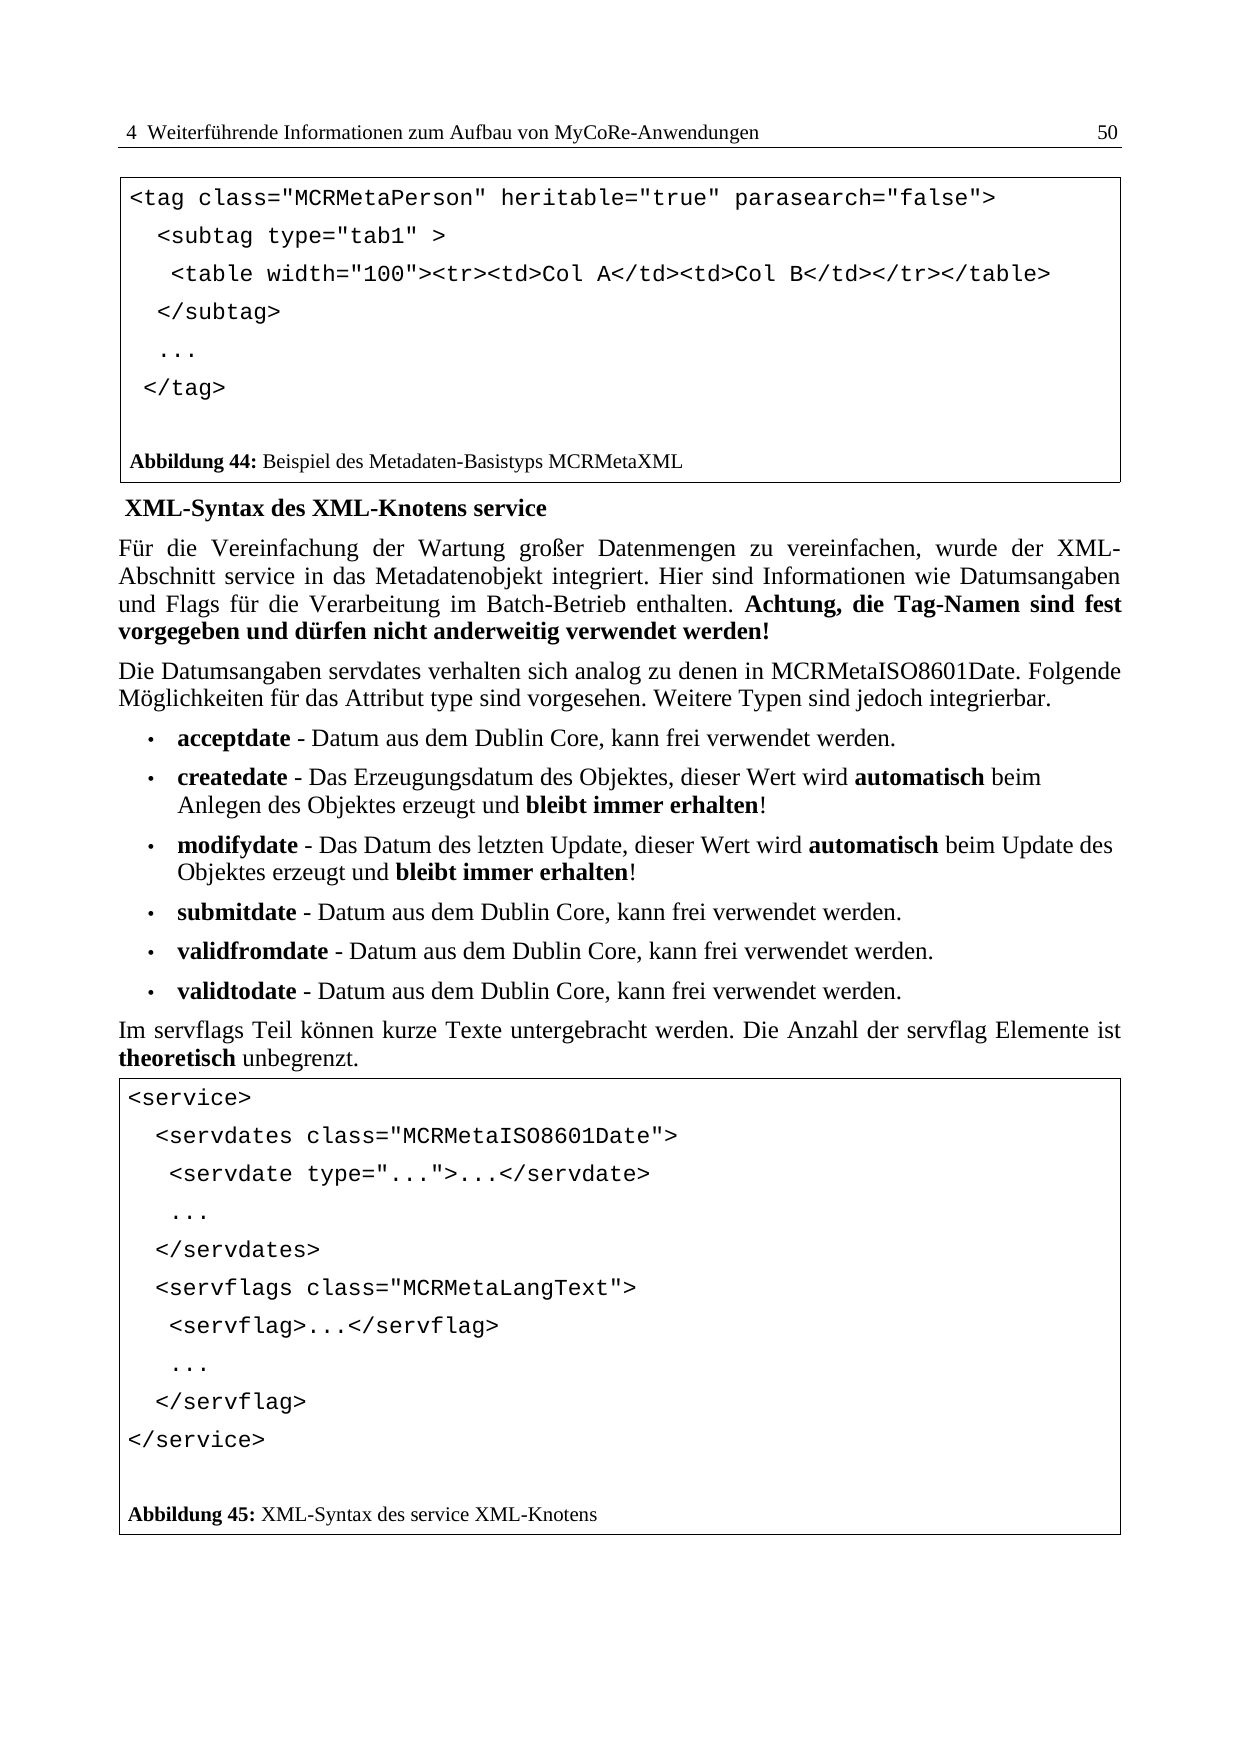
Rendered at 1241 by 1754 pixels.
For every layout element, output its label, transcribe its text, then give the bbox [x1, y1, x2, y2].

text <servdate type="...">...</servdate> [128, 1162, 1111, 1189]
list validfromdate - Datum aus dem Dublin Core, kann frei verwendet werden. [118, 937, 1122, 965]
text Abbildung 44: Beispiel des Metadaten-Basistyps MCRMetaXML [129, 450, 1111, 473]
text </service> [128, 1428, 1111, 1455]
text <tag class="MCRMetaPerson" heritable="true" parasearch="false"> [129, 186, 1111, 212]
text ... [129, 338, 1111, 364]
text </tag> [129, 376, 1111, 402]
text </servdates> [128, 1238, 1111, 1265]
text <servflag>...</servflag> [128, 1314, 1111, 1341]
text <subtag type="tab1" > [129, 224, 1111, 250]
text ... [128, 1200, 1111, 1227]
text <table width="100"><tr><td>Col A</td><td>Col B</td></tr></table> [129, 262, 1111, 288]
text </servflag> [128, 1391, 1111, 1417]
text <servflags class="MCRMetaLangText"> [128, 1276, 1111, 1303]
text Im servflags Teil können kurze Texte untergebracht werden. Die Anzahl der servflag Elemente ist theoretisch unbegrenzt. [118, 1016, 1122, 1072]
list modifydate - Das Datum des letzten Update, dieser Wert wird automatisch beim Update des Objektes erzeugt und bleibt immer erhalten! [118, 831, 1122, 886]
text <service> [128, 1086, 1111, 1113]
list validtodate - Datum aus dem Dublin Core, kann frei verwendet werden. [118, 977, 1122, 1004]
list submitdate - Datum aus dem Dublin Core, kann frei verwendet werden. [118, 898, 1122, 926]
text Abbildung 45: XML-Syntax des service XML-Knotens [128, 1503, 1111, 1526]
text <servdates class="MCRMetaISO8601Date"> [128, 1124, 1111, 1151]
list createdate - Das Erzeugungsdatum des Objektes, dieser Wert wird automatisch beim Anlegen des Objektes erzeugt und bleibt immer erhalten! [118, 763, 1122, 819]
list acceptdate - Datum aus dem Dublin Core, kann frei verwendet werden. [118, 724, 1122, 752]
text </subtag> [129, 300, 1111, 326]
text Für die Vereinfachung der Wartung großer Datenmengen zu vereinfachen, wurde der XML-Abschnitt service in das Metadatenobjekt integriert. Hier sind Informationen wie Datumsangaben und Flags für die Verarbeitung im Batch-Betrieb enthalten. Achtung, die Tag-Namen sind fest vorgegeben und dürfen nicht anderweitig verwendet werden! [118, 534, 1122, 645]
subtitle XML-Syntax des XML-Knotens service [118, 177, 1122, 522]
text Die Datumsangaben servdates verhalten sich analog zu denen in MCRMetaISO8601Date. Folgende Möglichkeiten für das Attribut type sind vorgesehen. Weitere Typen sind jedoch integrierbar. [118, 657, 1122, 712]
text ... [128, 1352, 1111, 1379]
